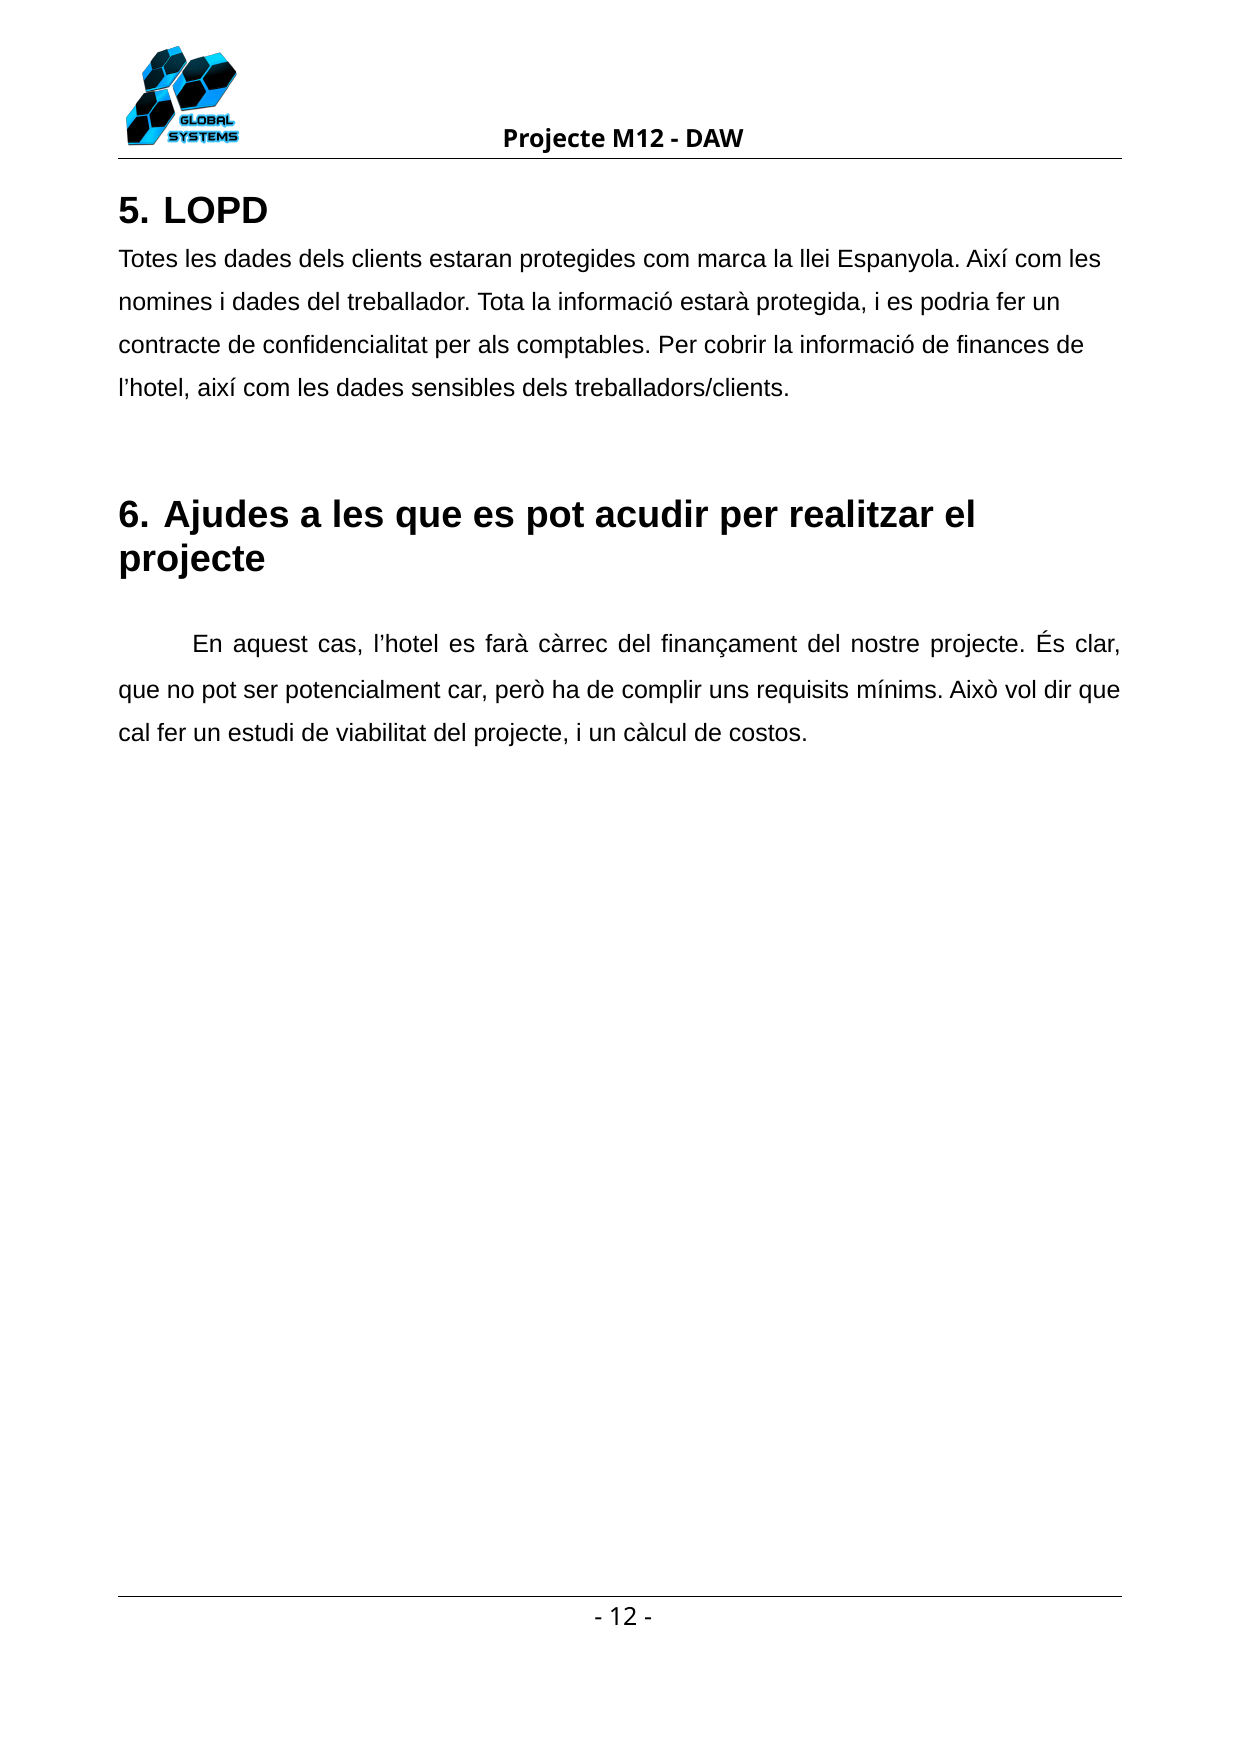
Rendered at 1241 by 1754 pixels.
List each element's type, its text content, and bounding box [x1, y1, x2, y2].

text Totes les dades dels clients estaran protegides com marca la llei Espanyola. Així com les nomines i dades del treballador. Tota la informació estarà protegida, i es podria fer un contracte de confidencialitat per als comptables. Per cobrir la informació de finances de l’hotel, així com les dades sensibles dels treballadors/clients. [118, 244, 1122, 402]
text En aquest cas, l’hotel es farà càrrec del finançament del nostre projecte. És clar, que no pot ser potencialment car, però ha de complir uns requisits mínims. Això vol dir que cal fer un estudi de viabilitat del projecte, i un càlcul de costos. [118, 626, 1122, 746]
picture [121, 20, 243, 165]
subtitle LOPD [118, 188, 1122, 231]
subtitle Ajudes a les que es pot acudir per realitzar el projecte [118, 492, 1122, 579]
